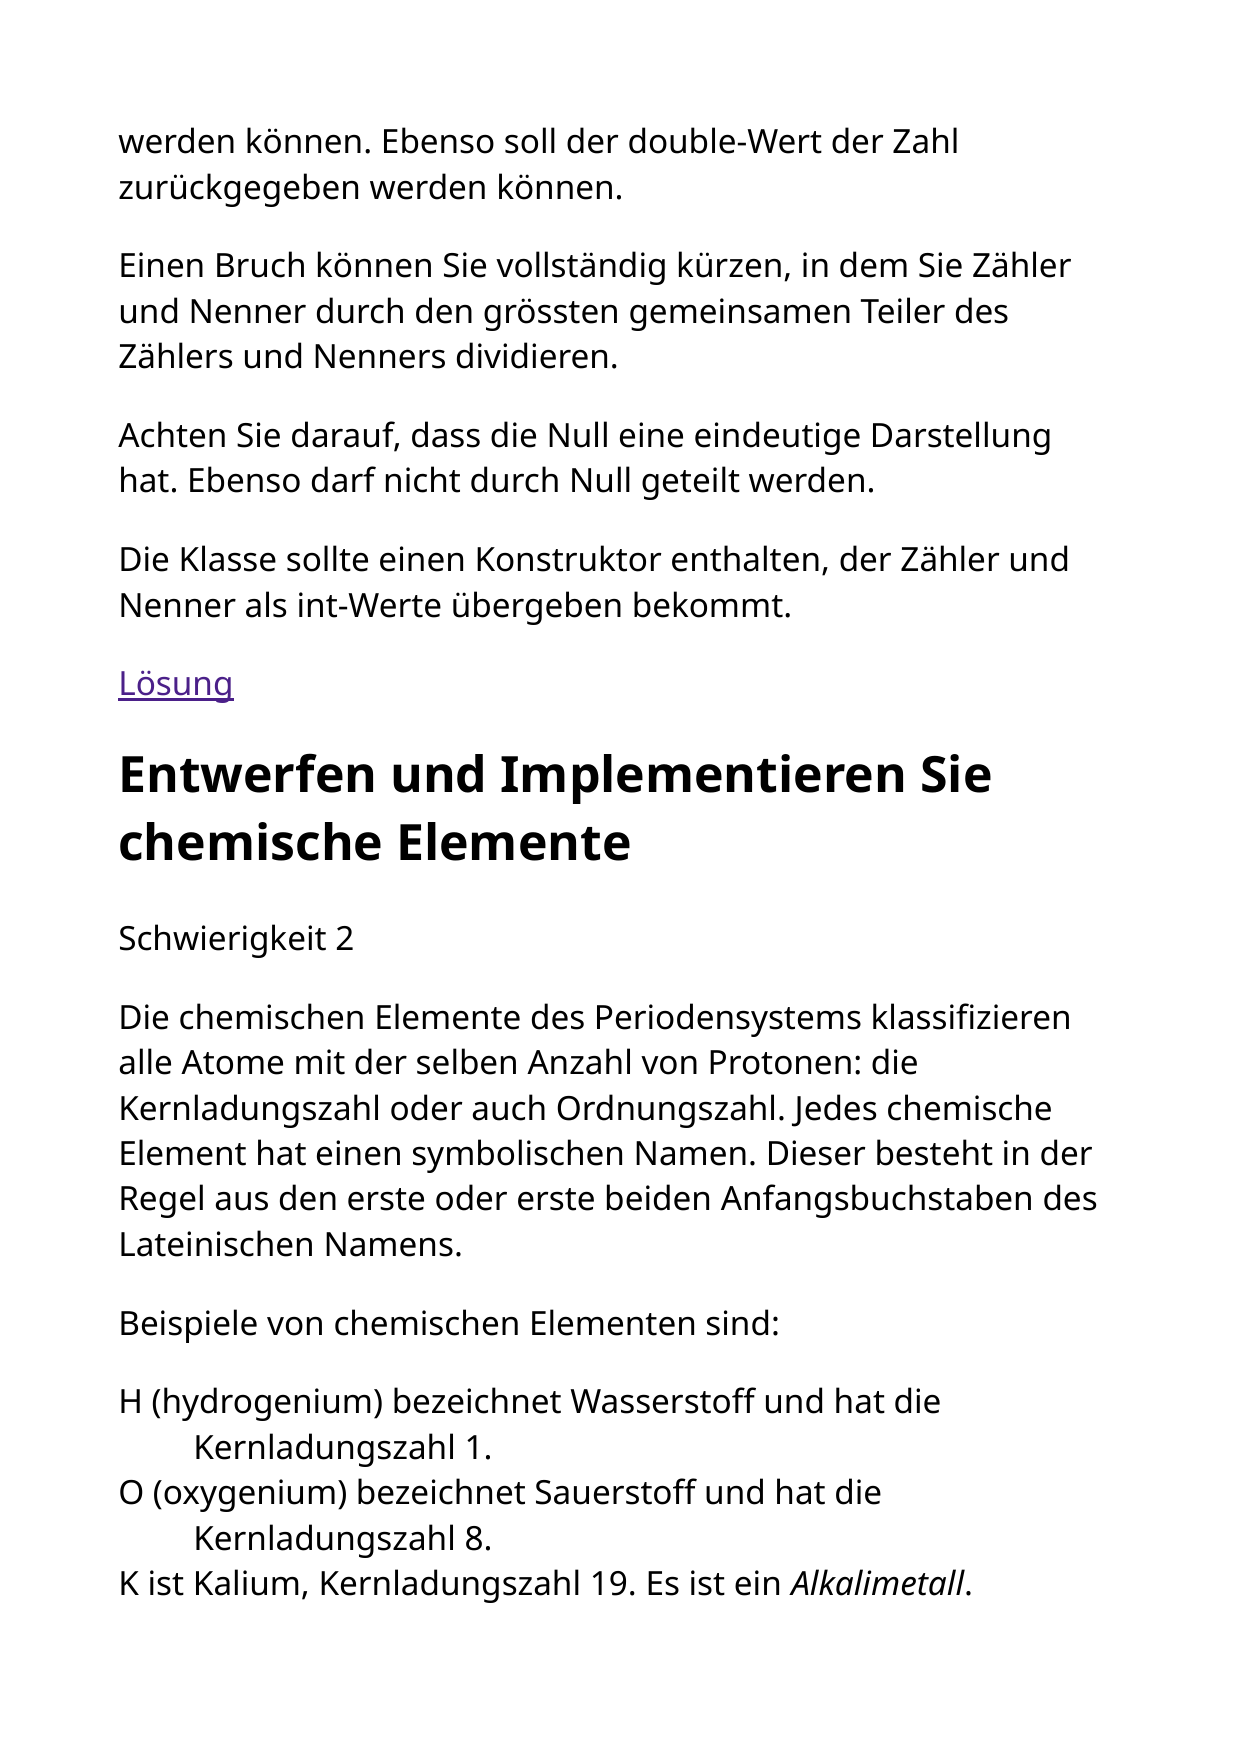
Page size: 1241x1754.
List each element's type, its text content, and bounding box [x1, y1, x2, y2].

text H (hydrogenium) bezeichnet Wasserstoff und hat die Kernladungszahl 1. [118, 1378, 1122, 1469]
text O (oxygenium) bezeichnet Sauerstoff und hat die Kernladungszahl 8. [118, 1469, 1122, 1560]
text Schwierigkeit 2 [118, 915, 1122, 960]
text Die chemischen Elemente des Periodensystems klassifizieren alle Atome mit der selben Anzahl von Protonen: die Kernladungszahl oder auch Ordnungszahl. Jedes chemische Element hat einen symbolischen Namen. Dieser besteht in der Regel aus den erste oder erste beiden Anfangsbuchstaben des Lateinischen Namens. [118, 993, 1122, 1266]
text K ist Kalium, Kernladungszahl 19. Es ist ein Alkalimetall. [118, 1560, 1122, 1605]
text Entwerfen und Implementieren Sie chemische Elemente [118, 739, 1122, 875]
text Lösung [118, 660, 1122, 706]
text werden können. Ebenso soll der double-Wert der Zahl zurückgegeben werden können. [118, 118, 1122, 209]
text Einen Bruch können Sie vollständig kürzen, in dem Sie Zähler und Nenner durch den grössten gemeinsamen Teiler des Zählers und Nenners dividieren. [118, 242, 1122, 378]
text Die Klasse sollte einen Konstruktor enthalten, der Zähler und Nenner als int-Werte übergeben bekommt. [118, 536, 1122, 627]
text Beispiele von chemischen Elementen sind: [118, 1299, 1122, 1345]
text Achten Sie darauf, dass die Null eine eindeutige Darstellung hat. Ebenso darf nicht durch Null geteilt werden. [118, 412, 1122, 503]
